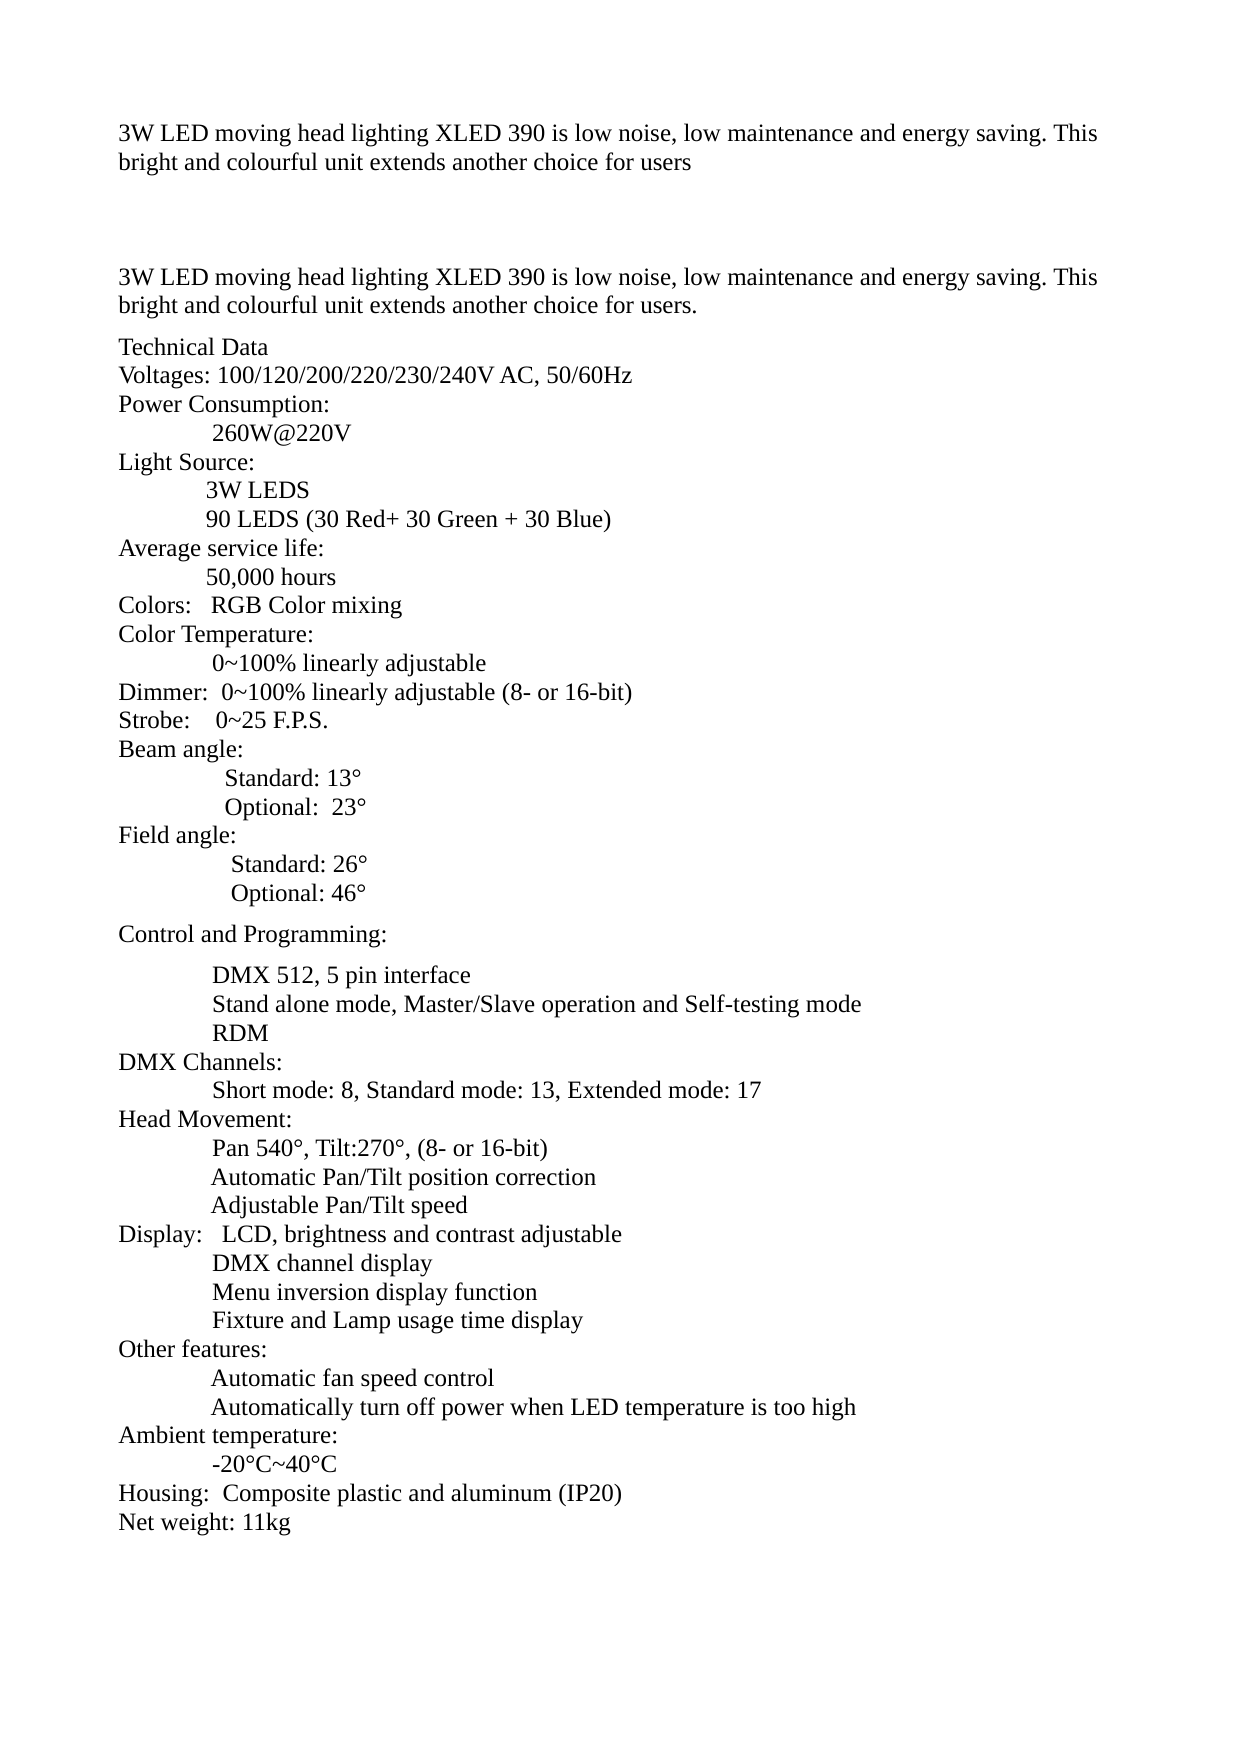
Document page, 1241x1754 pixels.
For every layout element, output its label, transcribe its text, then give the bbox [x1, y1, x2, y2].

text 3W LED moving head lighting XLED 390 is low noise, low maintenance and energy saving. This bright and colourful unit extends another choice for users. [118, 262, 1122, 319]
text 3W LED moving head lighting XLED 390 is low noise, low maintenance and energy saving. This bright and colourful unit extends another choice for users [118, 118, 1122, 176]
text Technical Data Voltages: 100/120/200/220/230/240V AC, 50/60Hz Power Consumption: 260W@220V Light Source: 3W LEDS 90 LEDS (30 Red+ 30 Green + 30 Blue) Average service life: 50,000 hours Colors: RGB Color mixing Color Temperature: 0~100% linearly adjustable Dimmer: 0~100% linearly adjustable (8- or 16-bit) Strobe: 0~25 F.P.S. Beam angle: Standard: 13° Optional: 23° Field angle: Standard: 26° Optional: 46° [118, 332, 1122, 907]
text Control and Programming: [118, 919, 1122, 948]
text DMX 512, 5 pin interface Stand alone mode, Master/Slave operation and Self-testing mode RDM DMX Channels: Short mode: 8, Standard mode: 13, Extended mode: 17 Head Movement: Pan 540°, Tilt:270°, (8- or 16-bit) Automatic Pan/Tilt position correction Adjustable Pan/Tilt speed Display: LCD, brightness and contrast adjustable DMX channel display Menu inversion display function Fixture and Lamp usage time display Other features: Automatic fan speed control Automatically turn off power when LED temperature is too high Ambient temperature: -20°C~40°C Housing: Composite plastic and aluminum (IP20) Net weight: 11kg [118, 961, 1122, 1536]
